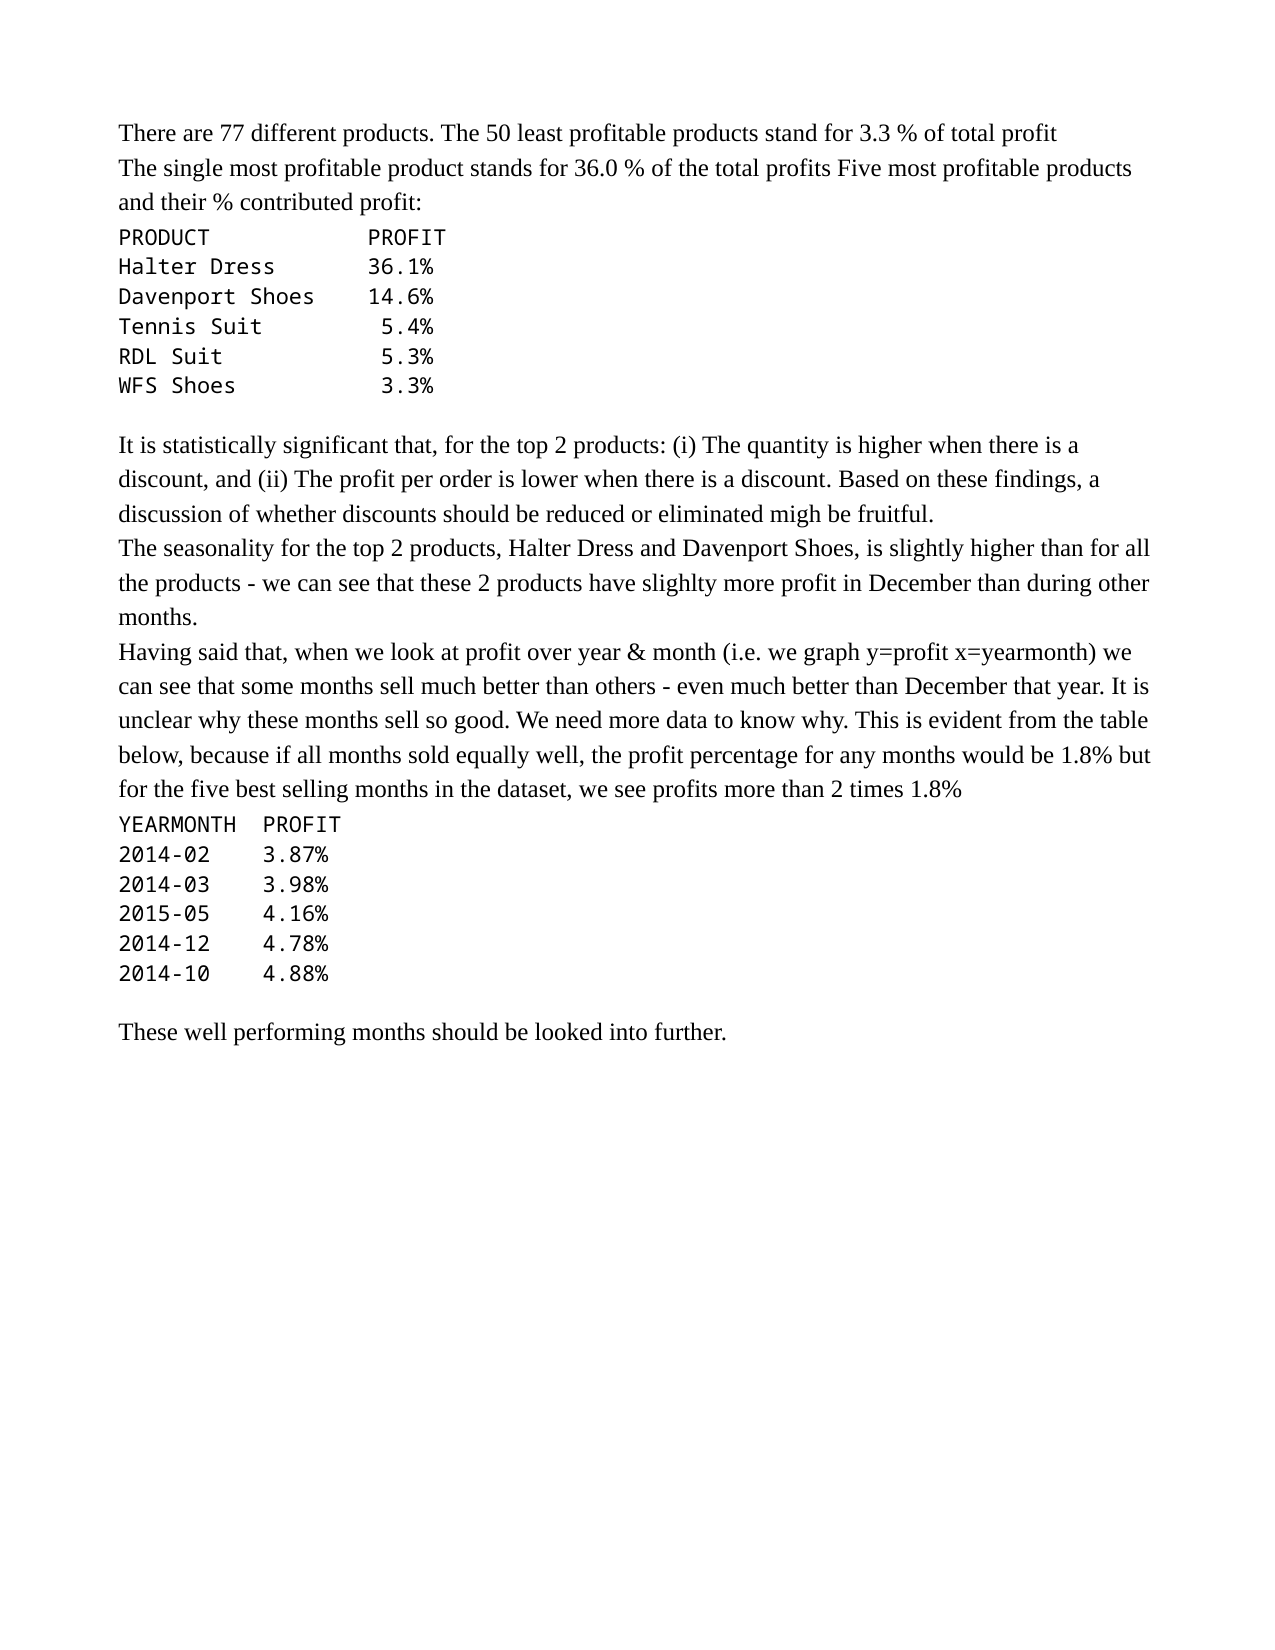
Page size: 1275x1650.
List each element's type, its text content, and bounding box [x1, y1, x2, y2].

text There are 77 different products. The 50 least profitable products stand for 3.3 % of total profit [118, 118, 1157, 147]
text 2014-12 4.78% [118, 928, 1157, 958]
text RDL Suit 5.3% [118, 341, 1157, 371]
text 2014-02 3.87% [118, 839, 1157, 869]
text Having said that, when we look at profit over year & month (i.e. we graph y=profit x=yearmonth) we can see that some months sell much better than others - even much better than December that year. It is unclear why these months sell so good. We need more data to know why. This is evident from the table below, because if all months sold equally well, the profit percentage for any months would be 1.8% but for the five best selling months in the dataset, we see profits more than 2 times 1.8% [118, 637, 1157, 803]
text 2014-03 3.98% [118, 869, 1157, 898]
text These well performing months should be looked into further. [118, 1017, 1157, 1046]
text Davenport Shoes 14.6% [118, 281, 1157, 311]
text WFS Shoes 3.3% [118, 371, 1157, 400]
text The seasonality for the top 2 products, Halter Dress and Davenport Shoes, is slightly higher than for all the products - we can see that these 2 products have slighlty more profit in December than during other months. [118, 533, 1157, 631]
text It is statistically significant that, for the top 2 products: (i) The quantity is higher when there is a discount, and (ii) The profit per order is lower when there is a discount. Based on these findings, a discussion of whether discounts should be reduced or eliminated migh be fruitful. [118, 430, 1157, 527]
text PRODUCT PROFIT [118, 222, 1157, 251]
text Tennis Suit 5.4% [118, 311, 1157, 341]
text The single most profitable product stands for 36.0 % of the total profits Five most profitable products and their % contributed profit: [118, 153, 1157, 216]
text 2015-05 4.16% [118, 898, 1157, 928]
text Halter Dress 36.1% [118, 251, 1157, 281]
text 2014-10 4.88% [118, 958, 1157, 988]
text YEARMONTH PROFIT [118, 809, 1157, 839]
